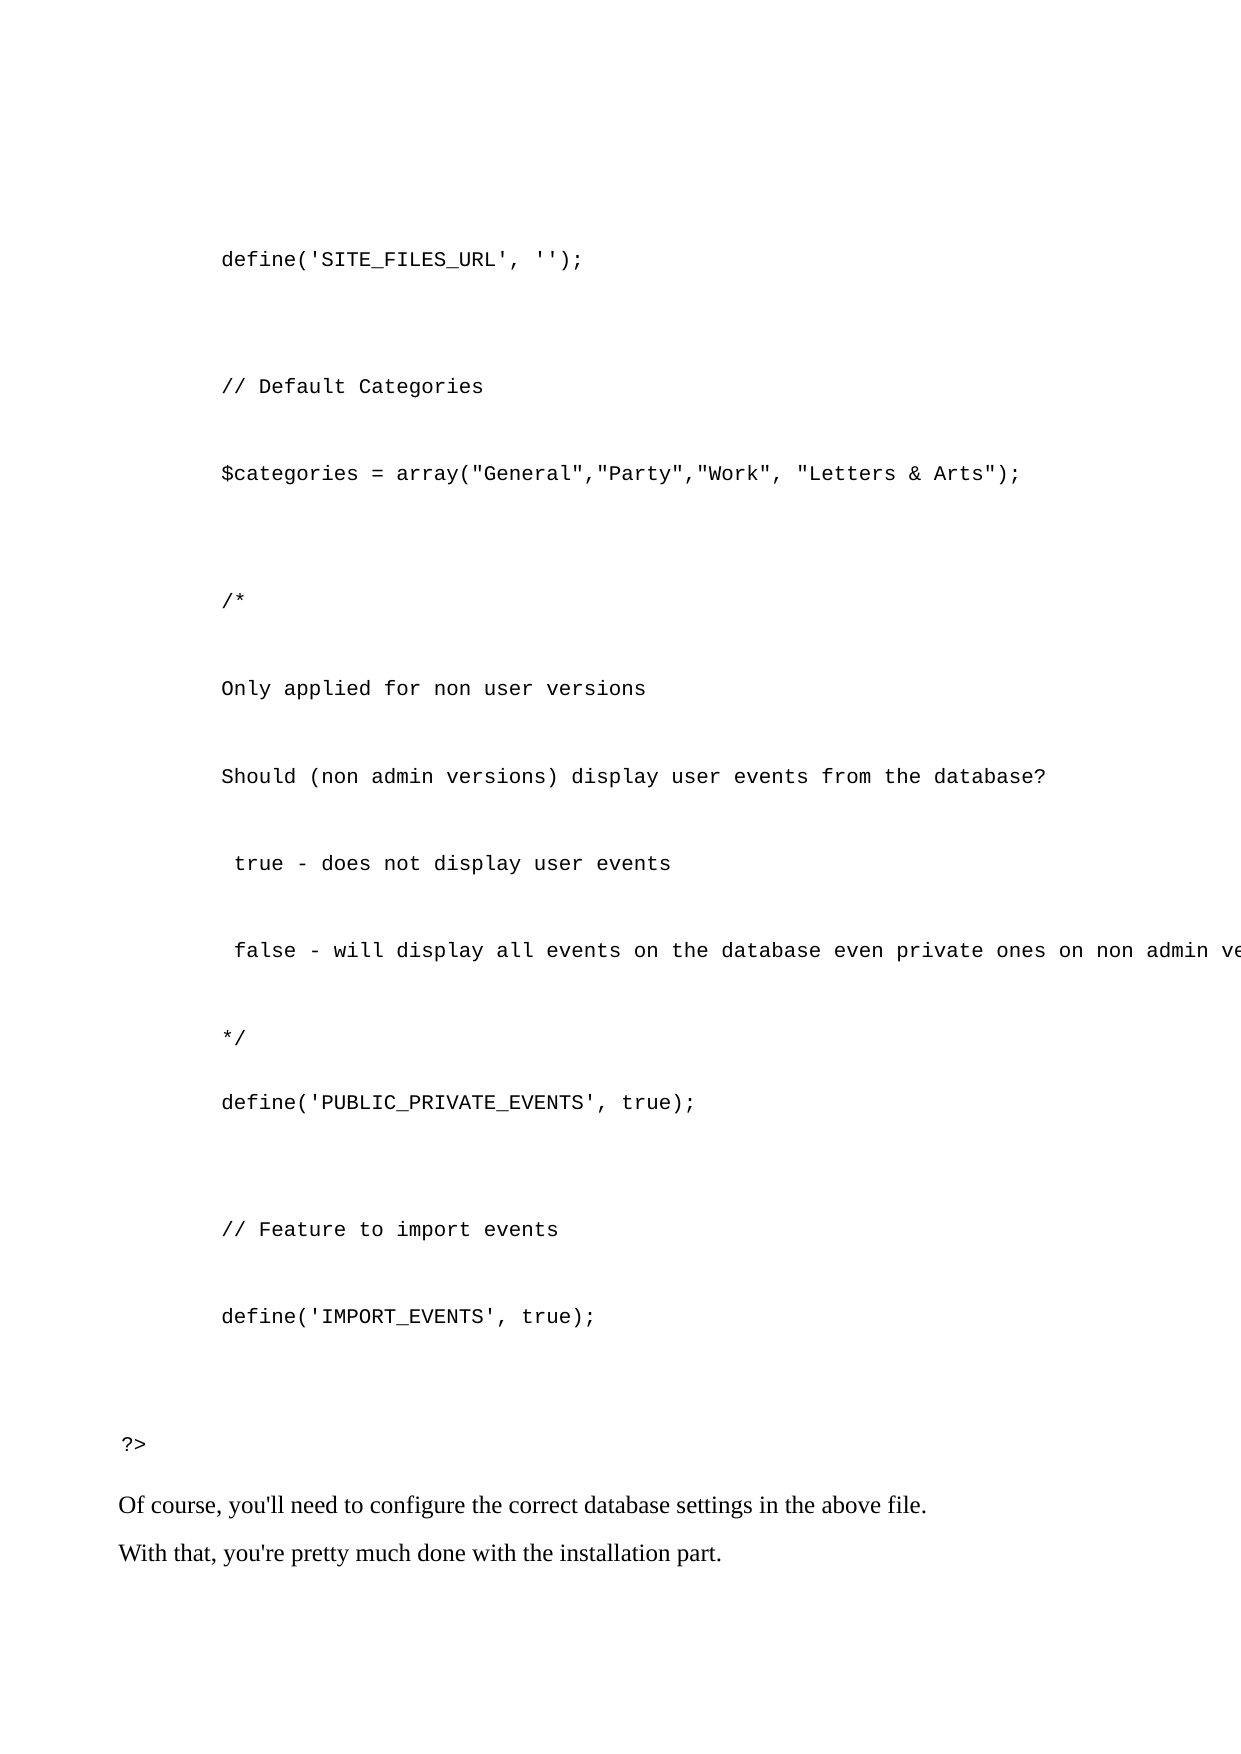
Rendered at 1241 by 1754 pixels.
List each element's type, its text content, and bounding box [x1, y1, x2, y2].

table_header ?> [118, 1431, 160, 1490]
table_header */ [118, 1025, 260, 1084]
table_header [118, 118, 623, 177]
table_header define('PUBLIC_PRIVATE_EVENTS', true); [118, 1089, 710, 1148]
table_header // Feature to import events [118, 1216, 573, 1299]
table_header /* [118, 588, 260, 671]
table_header [118, 524, 233, 583]
table_header false - will display all events on the database even private ones on non admin versions (e.g: 'Simple') [118, 938, 1240, 1020]
table_header Should (non admin versions) display user events from the database? [118, 763, 1060, 845]
table_header Only applied for non user versions [118, 675, 660, 758]
table_header [118, 309, 233, 368]
table_header [118, 1368, 233, 1426]
table_header true - does not display user events [118, 850, 698, 933]
table_header [118, 182, 233, 241]
table_header // Default Categories [118, 373, 498, 456]
text With that, you're pretty much done with the installation part. [118, 1538, 1122, 1566]
table_header define('IMPORT_EVENTS', true); [118, 1304, 610, 1363]
text Of course, you'll need to configure the correct database settings in the above file. [118, 1490, 1122, 1519]
table_header [118, 1153, 233, 1211]
table_header define('SITE_FILES_URL', ''); [118, 246, 598, 304]
table_header $categories = array("General","Party","Work", "Letters & Arts"); [118, 461, 1035, 519]
